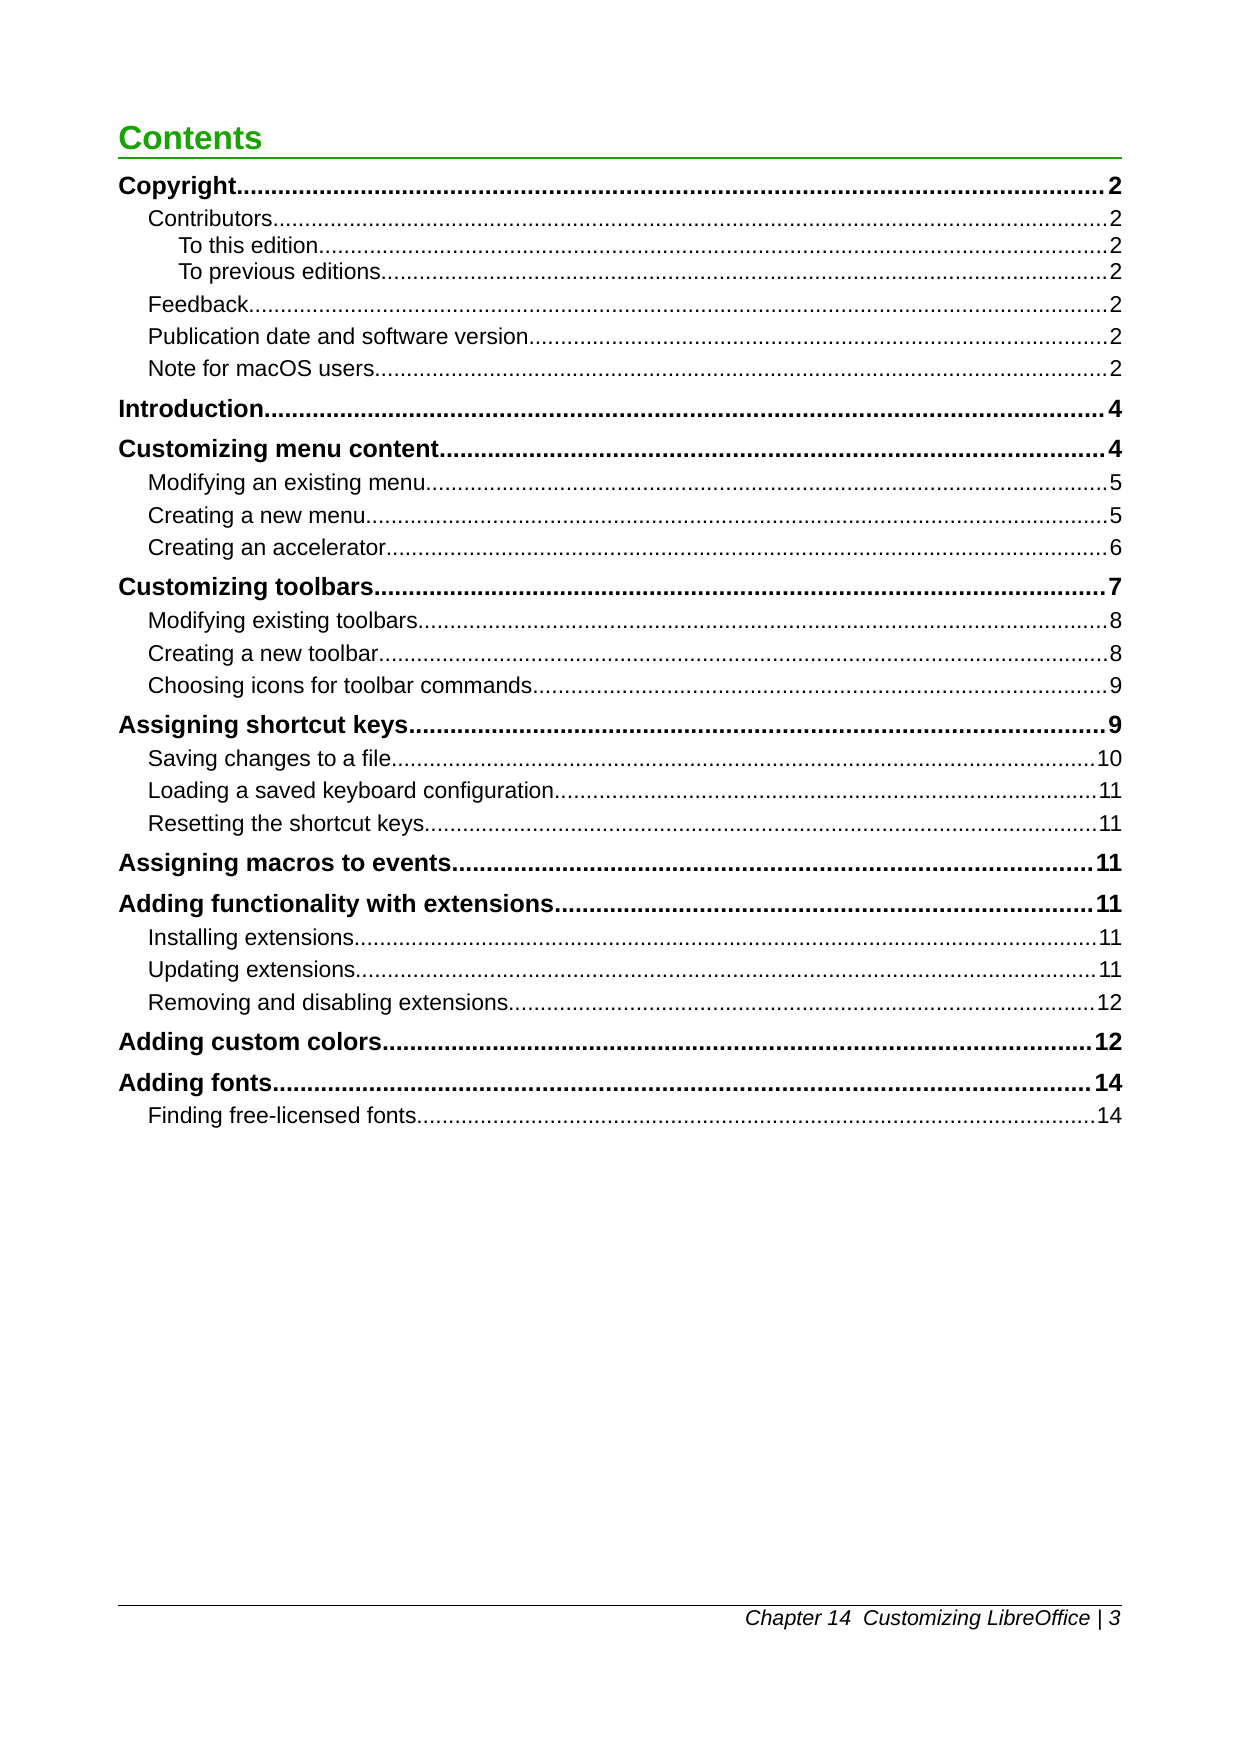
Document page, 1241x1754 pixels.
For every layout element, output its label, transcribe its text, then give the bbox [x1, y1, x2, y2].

text Creating a new toolbar 8 [148, 639, 1122, 666]
text Adding functionality with extensions 11 [118, 889, 1122, 918]
text Saving changes to a file 10 [148, 745, 1122, 771]
text Copyright 2 [118, 171, 1122, 199]
text Customizing toolbars 7 [118, 572, 1122, 601]
text Note for macOS users 2 [148, 355, 1122, 382]
text Choosing icons for toolbar commands 9 [148, 672, 1122, 698]
text Adding custom colors 12 [118, 1027, 1122, 1056]
text To previous editions 2 [178, 258, 1122, 284]
text Removing and disabling extensions 12 [148, 988, 1122, 1015]
text Customizing menu content 4 [118, 434, 1122, 463]
text Introduction 4 [118, 394, 1122, 422]
text Publication date and software version 2 [148, 323, 1122, 349]
text Assigning shortcut keys 9 [118, 710, 1122, 739]
text Installing extensions 11 [148, 924, 1122, 950]
text Assigning macros to events 11 [118, 848, 1122, 877]
text Adding fonts 14 [118, 1067, 1122, 1096]
text Resetting the shortcut keys 11 [148, 810, 1122, 836]
text Modifying an existing menu 5 [148, 469, 1122, 496]
text Feedback 2 [148, 291, 1122, 317]
text Modifying existing toolbars 8 [148, 607, 1122, 633]
subtitle Contents [118, 118, 1122, 157]
text Contributors 2 [148, 205, 1122, 232]
text Loading a saved keyboard configuration 11 [148, 777, 1122, 804]
text To this edition 2 [178, 232, 1122, 258]
text Creating an accelerator 6 [148, 534, 1122, 560]
text Updating extensions 11 [148, 956, 1122, 982]
text Creating a new menu 5 [148, 502, 1122, 528]
text Finding free-licensed fonts 14 [148, 1102, 1122, 1129]
